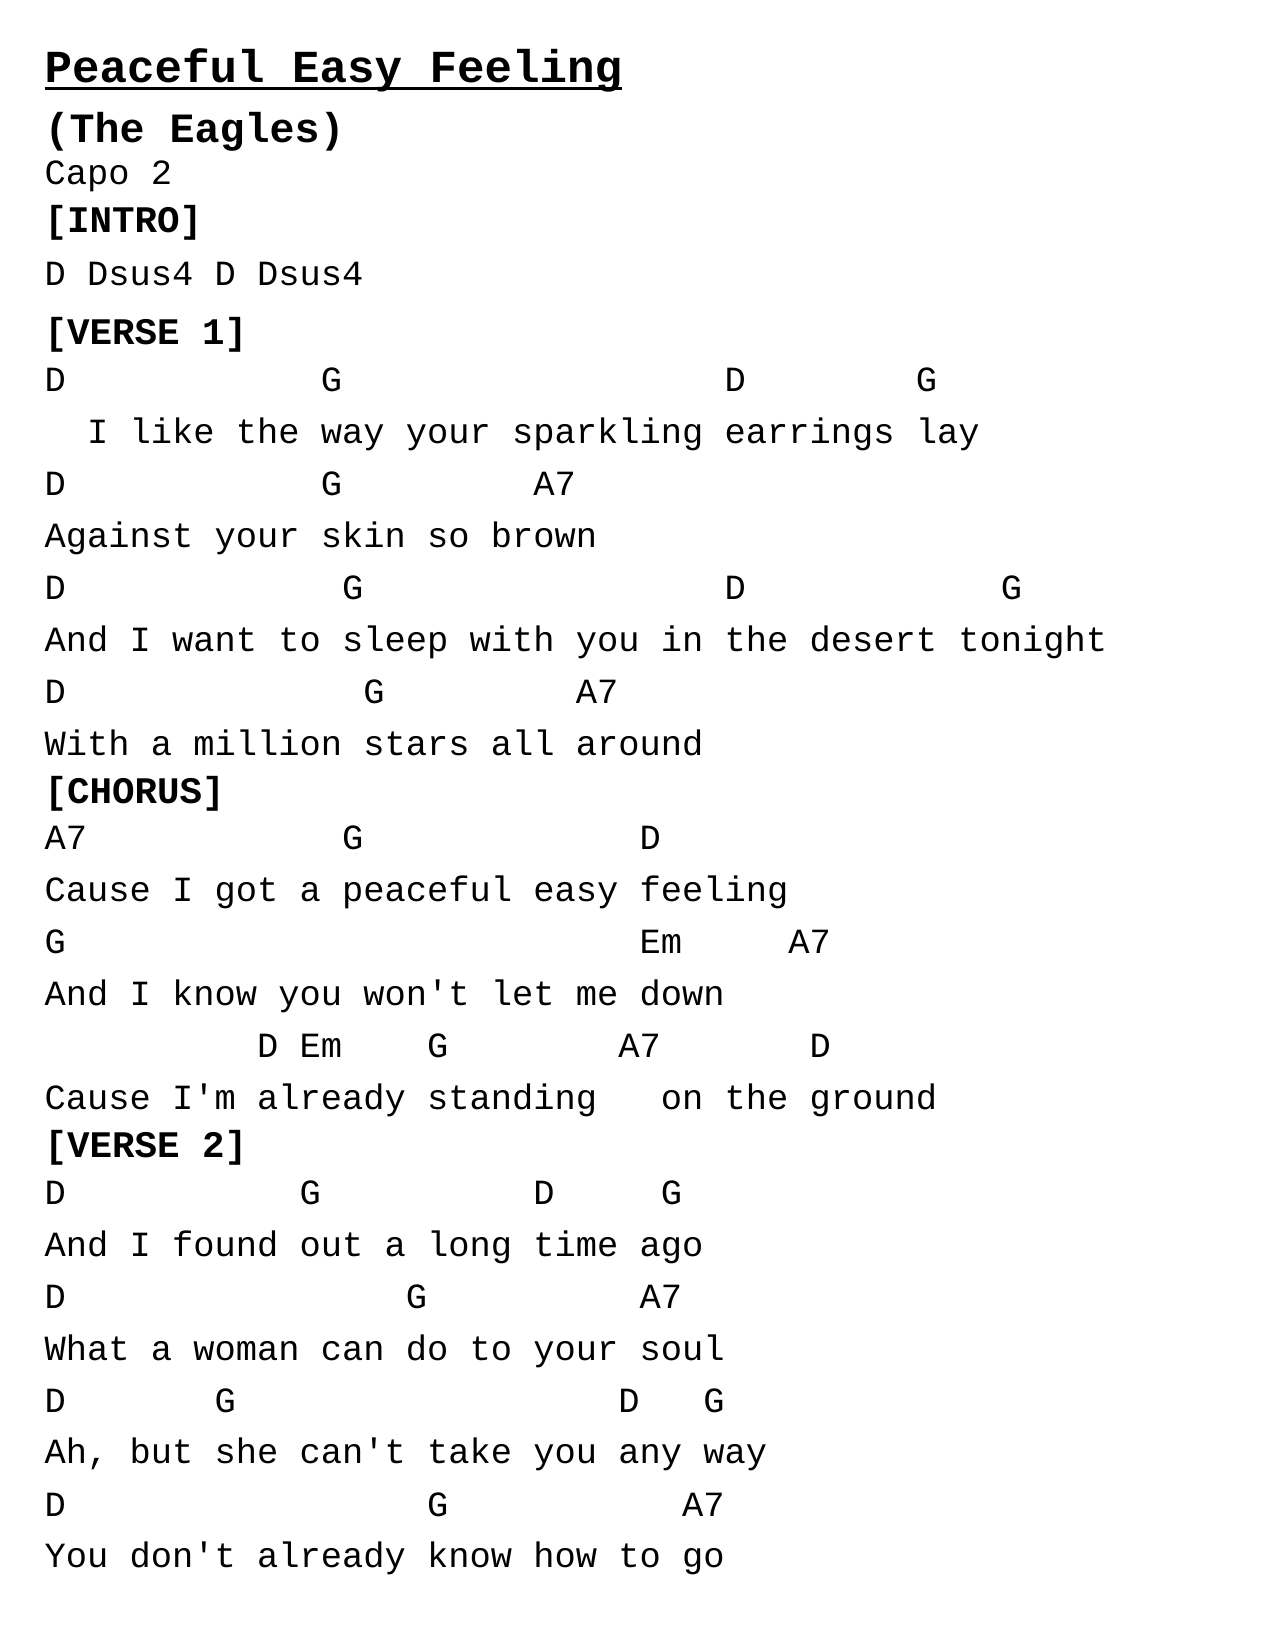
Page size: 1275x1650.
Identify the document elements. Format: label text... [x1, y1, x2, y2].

text And I know you won't let me down [44, 976, 1231, 1016]
text I like the way your sparkling earrings lay [44, 414, 1231, 454]
text A7 G D [44, 820, 1231, 860]
text D G D G [44, 362, 1231, 402]
subtitle [CHORUS] [44, 772, 1231, 814]
subtitle (The Eagles) [44, 108, 1231, 155]
text D G A7 [44, 1486, 1231, 1527]
text Cause I'm already standing on the ground [44, 1080, 1231, 1120]
text Ah, but she can't take you any way [44, 1434, 1231, 1474]
text D G A7 [44, 466, 1231, 506]
text D G D G [44, 1174, 1231, 1215]
text D G D G [44, 1382, 1231, 1423]
text D Dsus4 D Dsus4 [44, 256, 1231, 296]
text D G A7 [44, 674, 1231, 714]
text What a woman can do to your soul [44, 1331, 1231, 1371]
text Capo 2 [44, 155, 1231, 195]
subtitle Peaceful Easy Feeling [44, 44, 1231, 96]
text G Em A7 [44, 924, 1231, 964]
text D G D G [44, 570, 1231, 610]
text You don't already know how to go [44, 1538, 1231, 1578]
text And I want to sleep with you in the desert tonight [44, 622, 1231, 662]
text Against your skin so brown [44, 518, 1231, 558]
text D G A7 [44, 1278, 1231, 1319]
text And I found out a long time ago [44, 1227, 1231, 1267]
text With a million stars all around [44, 726, 1231, 766]
text D Em G A7 D [44, 1028, 1231, 1068]
text Cause I got a peaceful easy feeling [44, 872, 1231, 912]
subtitle [VERSE 1] [44, 313, 1231, 356]
subtitle [VERSE 2] [44, 1126, 1231, 1169]
subtitle [INTRO] [44, 201, 1231, 244]
